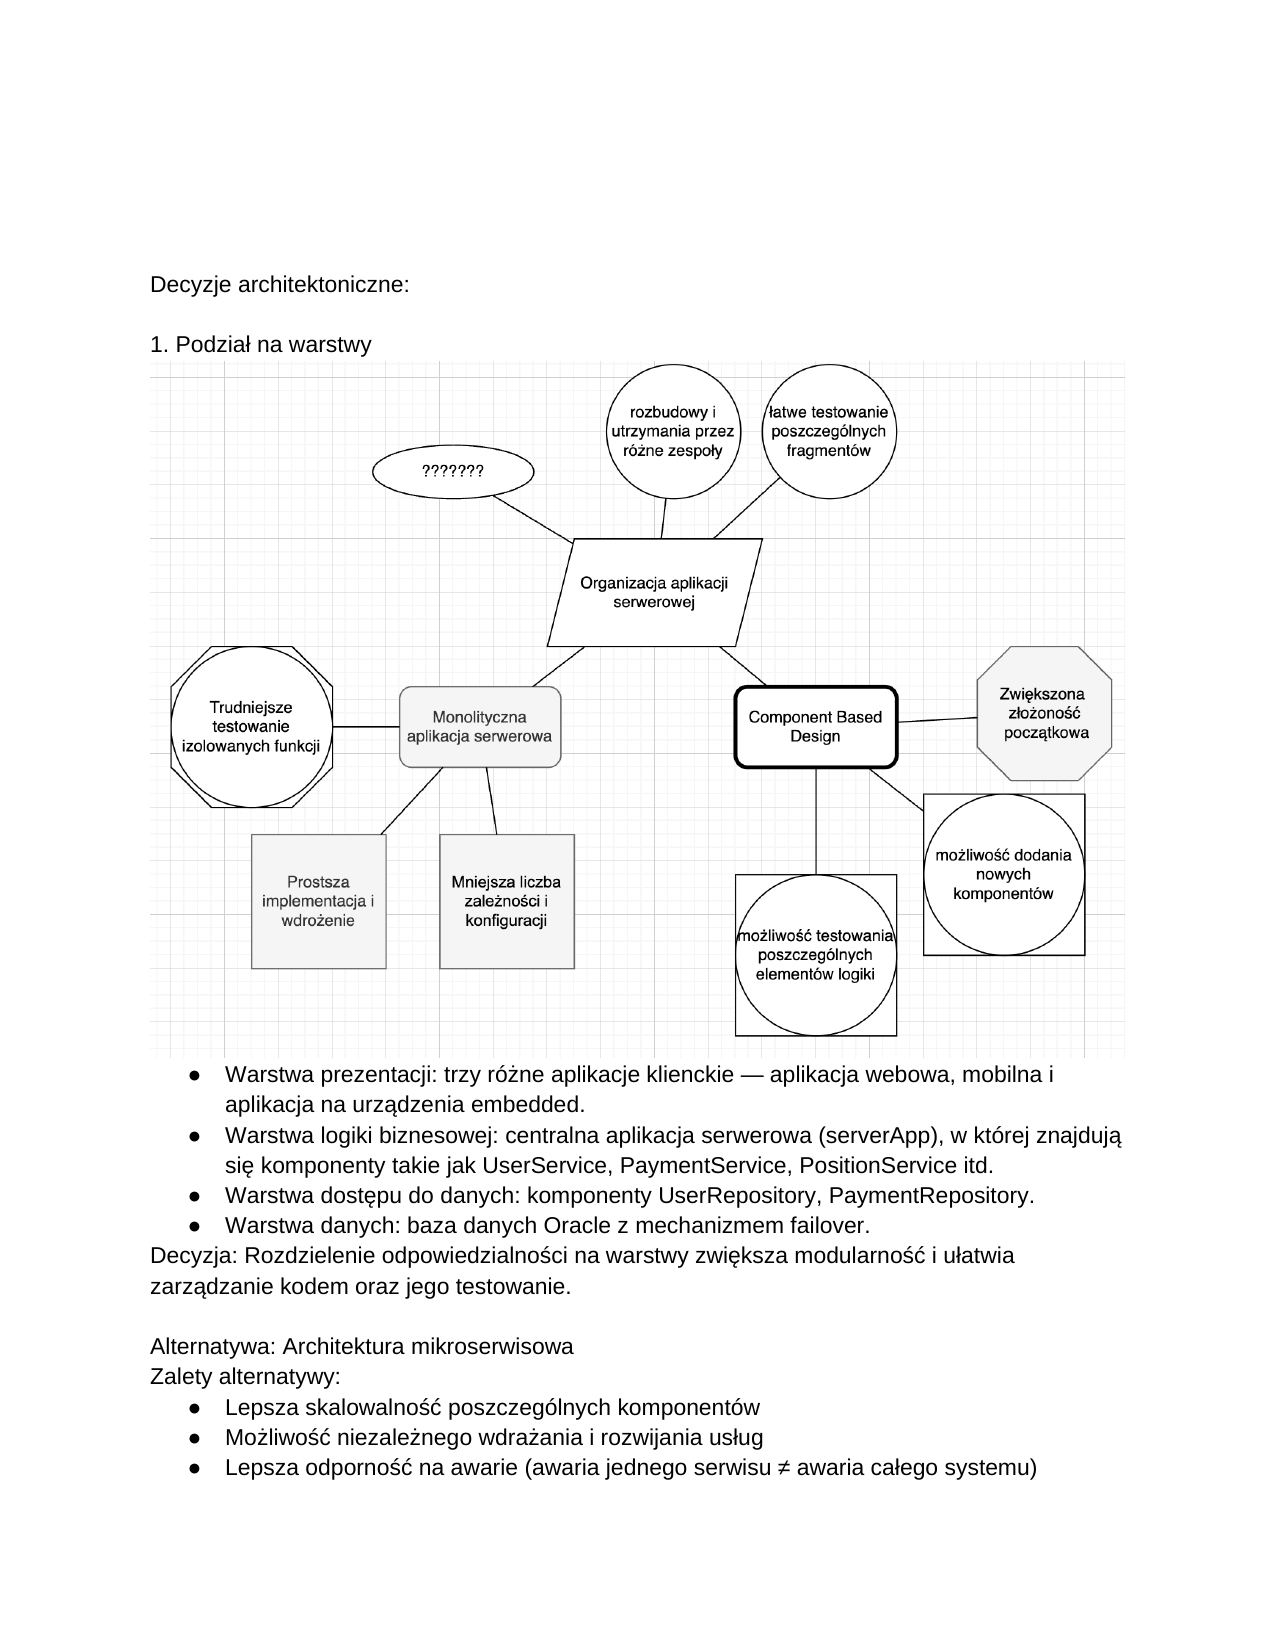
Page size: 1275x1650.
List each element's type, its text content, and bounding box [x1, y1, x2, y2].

text 1. Podział na warstwy [150, 331, 1125, 358]
list Lepsza odporność na awarie (awaria jednego serwisu ≠ awaria całego systemu) [187, 1454, 1125, 1480]
text Alternatywa: Architektura mikroserwisowa [150, 1333, 1125, 1359]
list Warstwa prezentacji: trzy różne aplikacje klienckie — aplikacja webowa, mobilna i aplikacja na urządzenia embedded. [187, 1061, 1125, 1118]
list Warstwa logiki biznesowej: centralna aplikacja serwerowa (serverApp), w której znajdują się komponenty takie jak UserService, PaymentService, PositionService itd. [187, 1122, 1125, 1178]
picture [150, 361, 1125, 1058]
text Decyzja: Rozdzielenie odpowiedzialności na warstwy zwiększa modularność i ułatwia zarządzanie kodem oraz jego testowanie. [150, 1242, 1125, 1299]
list Lepsza skalowalność poszczególnych komponentów [187, 1393, 1125, 1420]
list Możliwość niezależnego wdrażania i rozwijania usług [187, 1424, 1125, 1450]
text Decyzje architektoniczne: [150, 271, 1125, 297]
list Warstwa dostępu do danych: komponenty UserRepository, PaymentRepository. [187, 1182, 1125, 1208]
text Zalety alternatywy: [150, 1363, 1125, 1389]
list Warstwa danych: baza danych Oracle z mechanizmem failover. [187, 1212, 1125, 1238]
